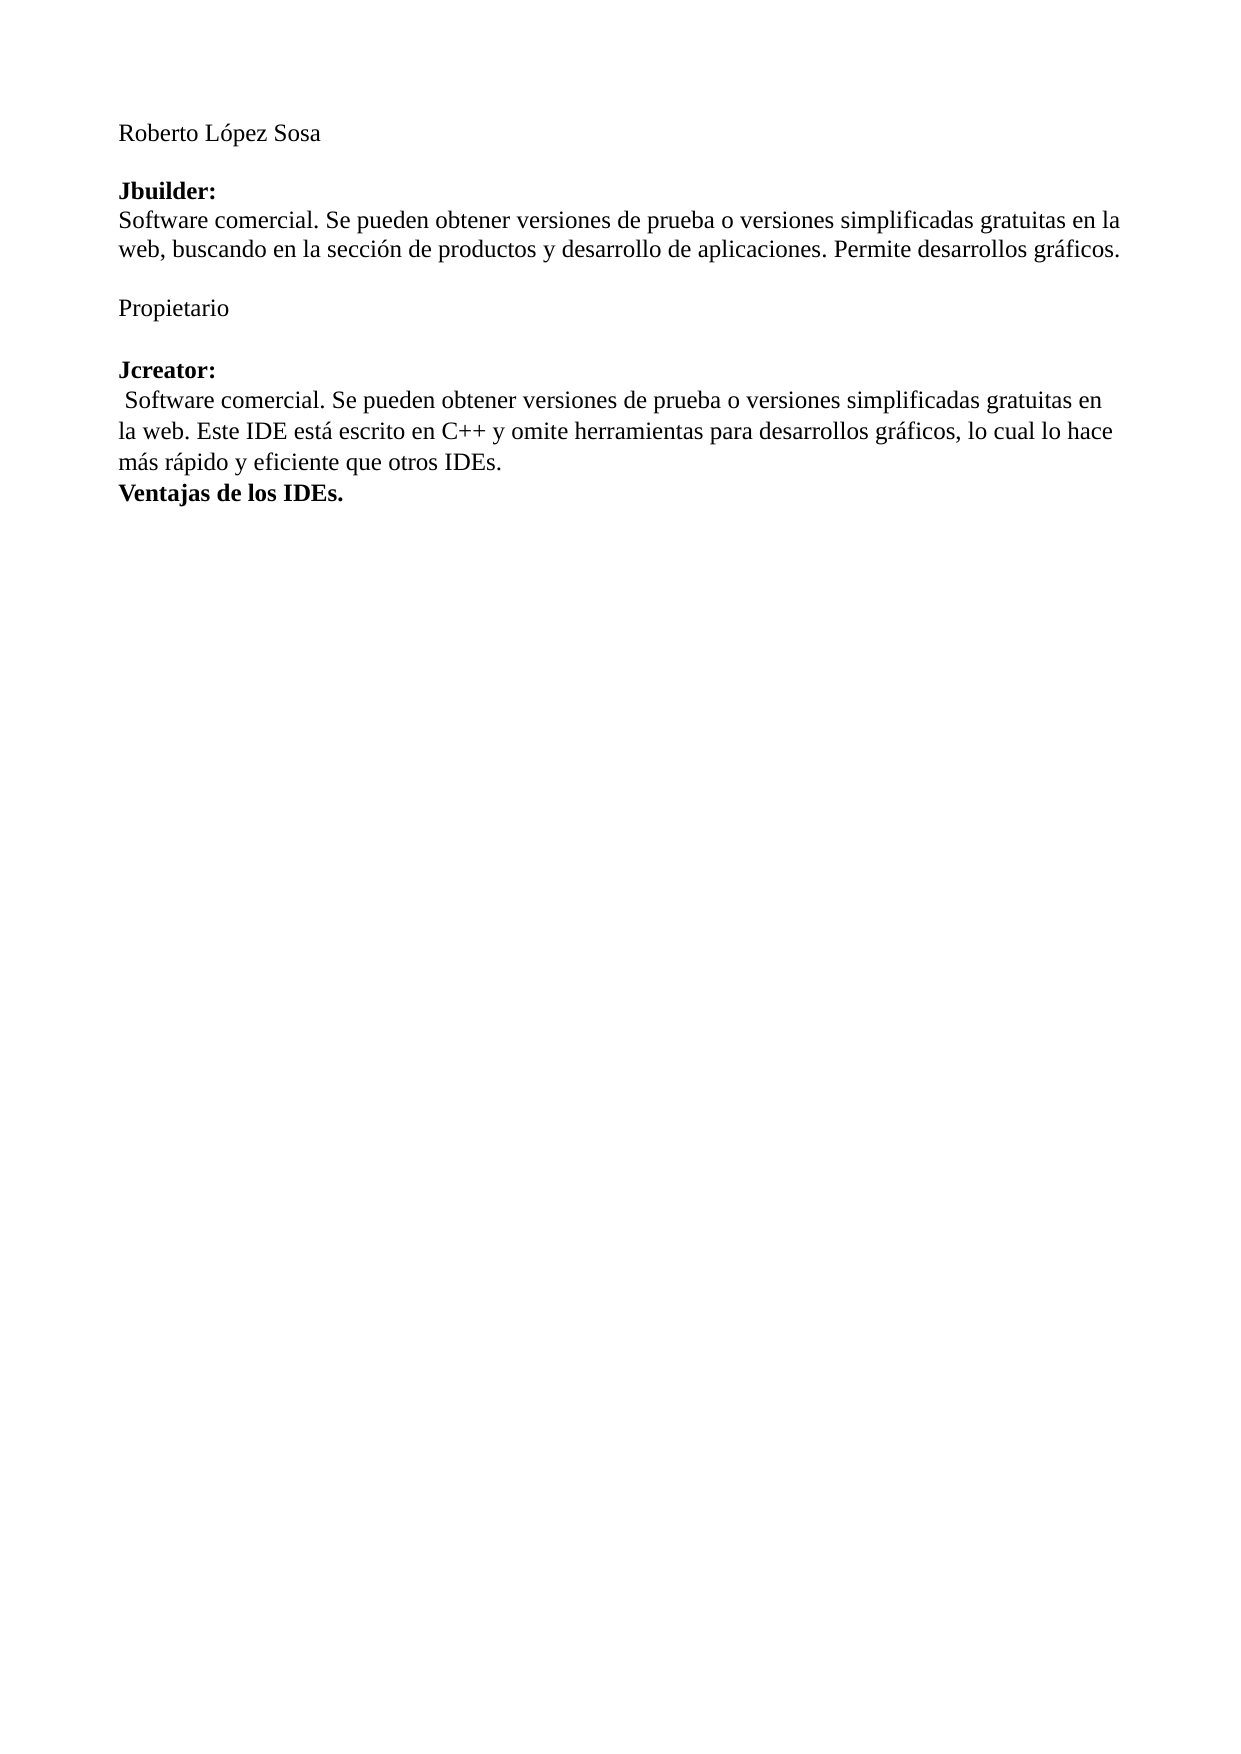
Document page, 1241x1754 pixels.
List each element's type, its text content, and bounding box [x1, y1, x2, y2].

text Propietario [118, 293, 1122, 322]
text Jcreator: [118, 355, 1122, 383]
text Software comercial. Se pueden obtener versiones de prueba o versiones simplificadas gratuitas en la web, buscando en la sección de productos y desarrollo de aplicaciones. Permite desarrollos gráficos. [118, 205, 1122, 263]
text Ventajas de los IDEs. [118, 478, 1122, 506]
text Jbuilder: [118, 176, 1122, 205]
text Software comercial. Se pueden obtener versiones de prueba o versiones simplificadas gratuitas en la web. Este IDE está escrito en C++ y omite herramientas para desarrollos gráficos, lo cual lo hace más rápido y eficiente que otros IDEs. [118, 386, 1122, 476]
